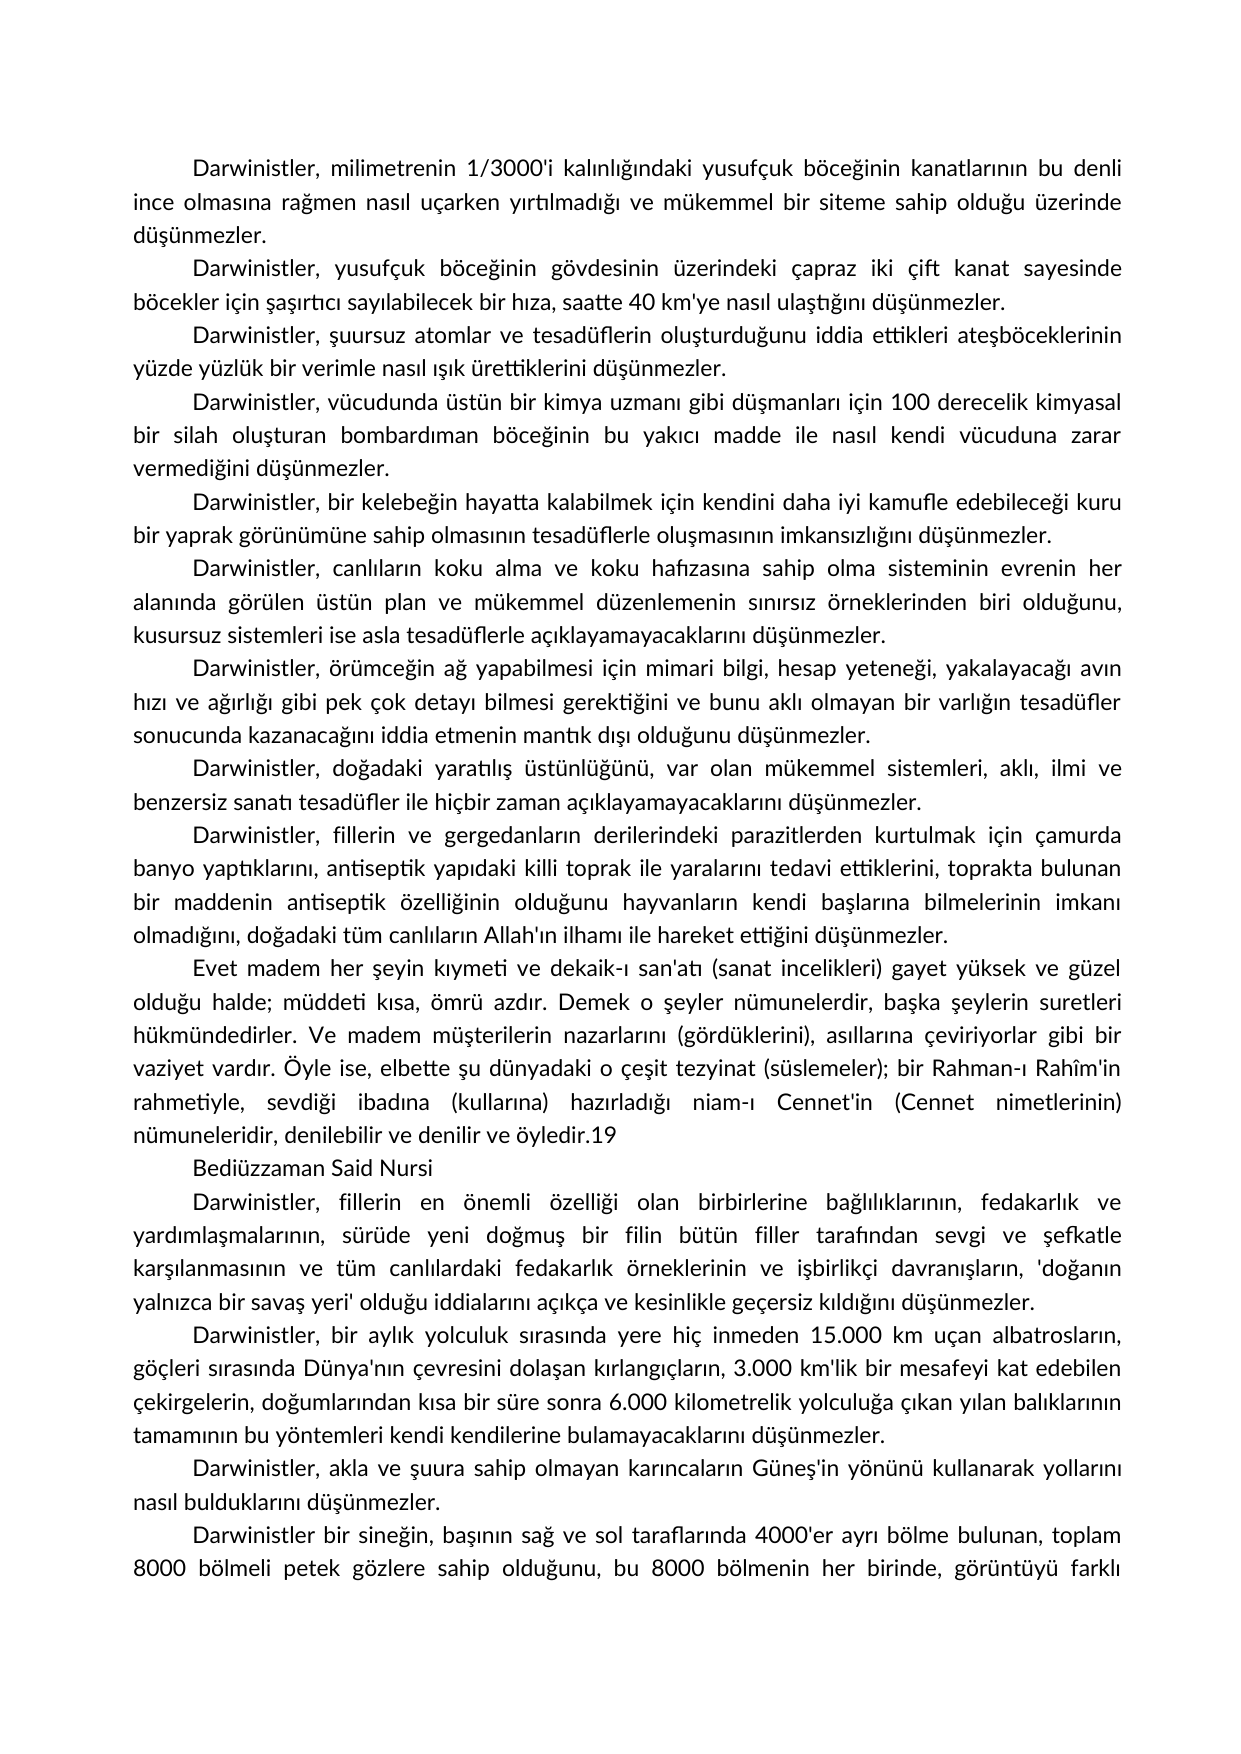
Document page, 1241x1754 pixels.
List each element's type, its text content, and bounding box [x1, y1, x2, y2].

text Darwinistler, milimetrenin 1/3000'i kalınlığındaki yusufçuk böceğinin kanatlarının bu denli ince olmasına rağmen nasıl uçarken yırtılmadığı ve mükemmel bir siteme sahip olduğu üzerinde düşünmezler. [133, 150, 1123, 250]
text Darwinistler, canlıların koku alma ve koku hafızasına sahip olma sisteminin evrenin her alanında görülen üstün plan ve mükemmel düzenlemenin sınırsız örneklerinden biri olduğunu, kusursuz sistemleri ise asla tesadüflerle açıklayamayacaklarını düşünmezler. [133, 550, 1123, 650]
text Darwinistler, doğadaki yaratılış üstünlüğünü, var olan mükemmel sistemleri, aklı, ilmi ve benzersiz sanatı tesadüfler ile hiçbir zaman açıklayamayacaklarını düşünmezler. [133, 750, 1123, 817]
text Darwinistler, fillerin en önemli özelliği olan birbirlerine bağlılıklarının, fedakarlık ve yardımlaşmalarının, sürüde yeni doğmuş bir filin bütün filler tarafından sevgi ve şefkatle karşılanmasının ve tüm canlılardaki fedakarlık örneklerinin ve işbirlikçi davranışların, 'doğanın yalnızca bir savaş yeri' olduğu iddialarını açıkça ve kesinlikle geçersiz kıldığını düşünmezler. [133, 1183, 1123, 1317]
text Darwinistler, bir aylık yolculuk sırasında yere hiç inmeden 15.000 km uçan albatrosların, göçleri sırasında Dünya'nın çevresini dolaşan kırlangıçların, 3.000 km'lik bir mesafeyi kat edebilen çekirgelerin, doğumlarından kısa bir süre sonra 6.000 kilometrelik yolculuğa çıkan yılan balıklarının tamamının bu yöntemleri kendi kendilerine bulamayacaklarını düşünmezler. [133, 1317, 1123, 1450]
text Darwinistler, yusufçuk böceğinin gövdesinin üzerindeki çapraz iki çift kanat sayesinde böcekler için şaşırtıcı sayılabilecek bir hıza, saatte 40 km'ye nasıl ulaştığını düşünmezler. [133, 250, 1123, 317]
text Darwinistler bir sineğin, başının sağ ve sol taraflarında 4000'er ayrı bölme bulunan, toplam 8000 bölmeli petek gözlere sahip olduğunu, bu 8000 bölmenin her birinde, görüntüyü farklı [133, 1517, 1123, 1583]
text Darwinistler, şuursuz atomlar ve tesadüflerin oluşturduğunu iddia ettikleri ateşböceklerinin yüzde yüzlük bir verimle nasıl ışık ürettiklerini düşünmezler. [133, 317, 1123, 383]
text Darwinistler, vücudunda üstün bir kimya uzmanı gibi düşmanları için 100 derecelik kimyasal bir silah oluşturan bombardıman böceğinin bu yakıcı madde ile nasıl kendi vücuduna zarar vermediğini düşünmezler. [133, 383, 1123, 483]
text Darwinistler, örümceğin ağ yapabilmesi için mimari bilgi, hesap yeteneği, yakalayacağı avın hızı ve ağırlığı gibi pek çok detayı bilmesi gerektiğini ve bunu aklı olmayan bir varlığın tesadüfler sonucunda kazanacağını iddia etmenin mantık dışı olduğunu düşünmezler. [133, 650, 1123, 750]
text Darwinistler, fillerin ve gergedanların derilerindeki parazitlerden kurtulmak için çamurda banyo yaptıklarını, antiseptik yapıdaki killi toprak ile yaralarını tedavi ettiklerini, toprakta bulunan bir maddenin antiseptik özelliğinin olduğunu hayvanların kendi başlarına bilmelerinin imkanı olmadığını, doğadaki tüm canlıların Allah'ın ilhamı ile hareket ettiğini düşünmezler. [133, 817, 1123, 950]
text Evet madem her şeyin kıymeti ve dekaik-ı san'atı (sanat incelikleri) gayet yüksek ve güzel olduğu halde; müddeti kısa, ömrü azdır. Demek o şeyler nümunelerdir, başka şeylerin suretleri hükmündedirler. Ve madem müşterilerin nazarlarını (gördüklerini), asıllarına çeviriyorlar gibi bir vaziyet vardır. Öyle ise, elbette şu dünyadaki o çeşit tezyinat (süslemeler); bir Rahman-ı Rahîm'in rahmetiyle, sevdiği ibadına (kullarına) hazırladığı niam-ı Cennet'in (Cennet nimetlerinin) nümuneleridir, denilebilir ve denilir ve öyledir.19 [133, 950, 1123, 1150]
text Bediüzzaman Said Nursi [133, 1150, 1123, 1183]
text Darwinistler, akla ve şuura sahip olmayan karıncaların Güneş'in yönünü kullanarak yollarını nasıl bulduklarını düşünmezler. [133, 1450, 1123, 1517]
text Darwinistler, bir kelebeğin hayatta kalabilmek için kendini daha iyi kamufle edebileceği kuru bir yaprak görünümüne sahip olmasının tesadüflerle oluşmasının imkansızlığını düşünmezler. [133, 483, 1123, 550]
